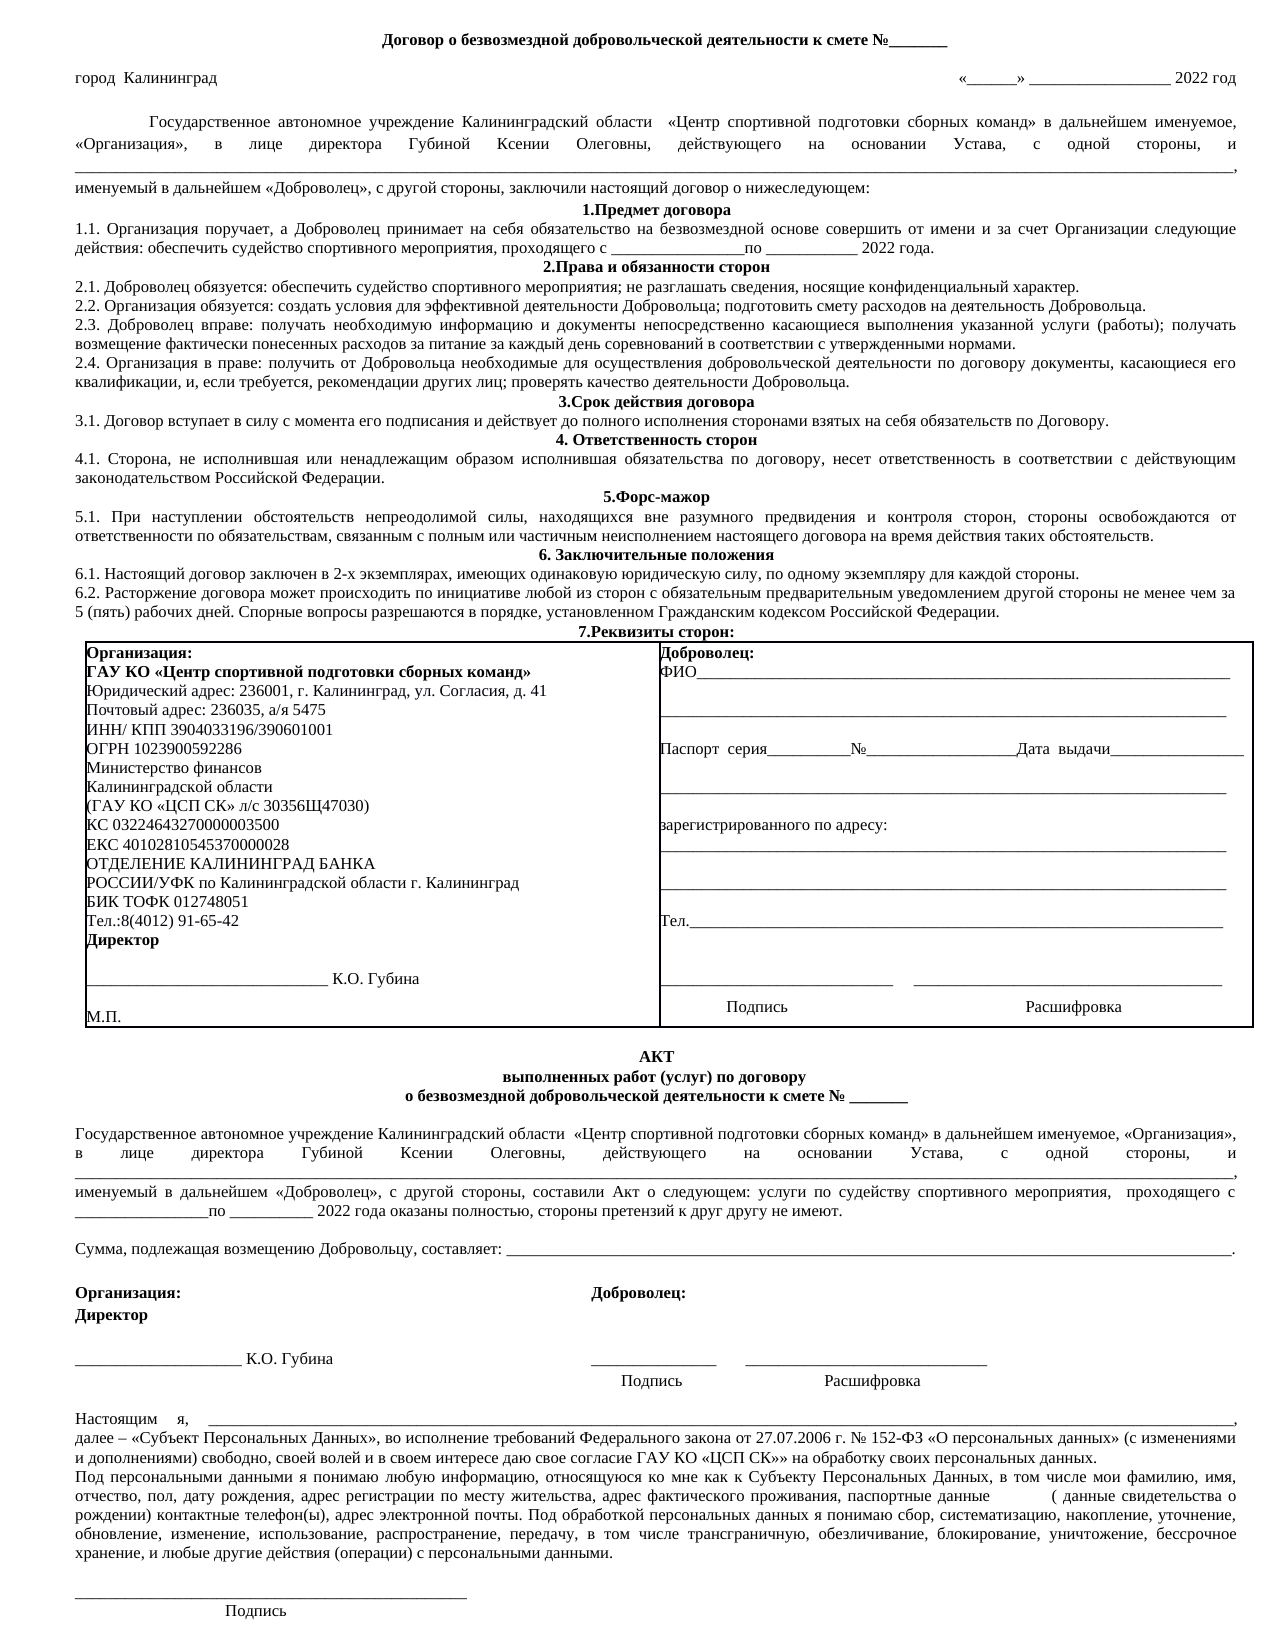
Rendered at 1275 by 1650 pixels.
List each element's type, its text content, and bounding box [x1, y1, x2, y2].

table_header Организация: ГАУ КО «Центр спортивной подготовки сборных команд» Юридический адрес: 236001, г. Калининград, ул. Согласия, д. 41 Почтовый адрес: 236035, а/я 5475 ИНН/ КПП 3904033196/390601001 ОГРН 1023900592286 Министерство финансов Калининградской области (ГАУ КО «ЦСП СК» л/с 30356Щ47030) КС 03224643270000003500 ЕКС 40102810545370000028 ОТДЕЛЕНИЕ КАЛИНИНГРАД БАНКА РОССИИ/УФК по Калининградской области г. Калининград БИК ТОФК 012748051 Тел.:8(4012) 91-65-42 Директор _____________________________ К.О. Губина М.П. [87, 643, 659, 1026]
subtitle Директор [75, 1305, 1238, 1324]
text ____________________ К.О. Губина _______________ _____________________________ [75, 1349, 1238, 1368]
text АКТ [75, 1047, 1238, 1066]
text 2.3. Доброволец вправе: получать необходимую информацию и документы непосредственно касающиеся выполнения указанной услуги (работы); получать возмещение фактически понесенных расходов за питание за каждый день соревнований в соответствии с утвержденными нормами. [75, 315, 1238, 353]
text Государственное автономное учреждение Калининградский области «Центр спортивной подготовки сборных команд» в дальнейшем именуемое, «Организация», в лице директора Губиной Ксении Олеговны, действующего на основании Устава, с одной стороны, и ___________________________________________________________________________________________________________________________________________, именуемый в дальнейшем «Доброволец», с другой стороны, составили Акт о следующем: услуги по судейству спортивного мероприятия, проходящего с ________________по __________ 2022 года оказаны полностью, стороны претензий к друг другу не имеют. [75, 1124, 1238, 1220]
text 2.Права и обязанности сторон [75, 257, 1238, 276]
text 2.2. Организация обязуется: создать условия для эффективной деятельности Добровольца; подготовить смету расходов на деятельность Добровольца. [75, 296, 1238, 315]
text Договор о безвозмездной добровольческой деятельности к смете №_______ [75, 29, 1238, 49]
text _______________________________________________ [75, 1582, 1238, 1601]
text 6.1. Настоящий договор заключен в 2-х экземплярах, имеющих одинаковую юридическую силу, по одному экземпляру для каждой стороны. [75, 564, 1238, 583]
text 2.1. Доброволец обязуется: обеспечить судейство спортивного мероприятия; не разглашать сведения, носящие конфиденциальный характер. [75, 276, 1238, 296]
text 3.Срок действия договора [75, 391, 1238, 411]
text Под персональными данными я понимаю любую информацию, относящуюся ко мне как к Субъекту Персональных Данных, в том числе мои фамилию, имя, отчество, пол, дату рождения, адрес регистрации по месту жительства, адрес фактического проживания, паспортные данные ( данные свидетельства о рождении) контактные телефон(ы), адрес электронной почты. Под обработкой персональных данных я понимаю сбор, систематизацию, накопление, уточнение, обновление, изменение, использование, распространение, передачу, в том числе трансграничную, обезличивание, блокирование, уничтожение, бессрочное хранение, и любые другие действия (операции) с персональными данными. [75, 1467, 1238, 1562]
text выполненных работ (услуг) по договору [75, 1066, 1238, 1086]
text 4.1. Сторона, не исполнившая или ненадлежащим образом исполнившая обязательства по договору, несет ответственность в соответствии с действующим законодательством Российской Федерации. [75, 449, 1238, 487]
text о безвозмездной добровольческой деятельности к смете № _______ [75, 1086, 1238, 1105]
text 5.1. При наступлении обстоятельств непреодолимой силы, находящихся вне разумного предвидения и контроля сторон, стороны освобождаются от ответственности по обязательствам, связанным с полным или частичным неисполнением настоящего договора на время действия таких обстоятельств. [75, 506, 1238, 545]
text 5.Форс-мажор [75, 487, 1238, 506]
subtitle Государственное автономное учреждение Калининградский области «Центр спортивной подготовки сборных команд» в дальнейшем именуемое, «Организация», в лице директора Губиной Ксении Олеговны, действующего на основании Устава, с одной стороны, и ___________________________________________________________________________________________________________________________________________, именуемый в дальнейшем «Доброволец», с другой стороны, заключили настоящий договор о нижеследующем: [75, 112, 1238, 197]
subtitle Организация: Доброволец: [75, 1283, 1238, 1302]
table_header Доброволец: ФИО________________________________________________________________ ____________________________________________________________________ Паспорт серия__________№__________________Дата выдачи________________ ____________________________________________________________________ зарегистрированного по адресу: ____________________________________________________________________ ____________________________________________________________________ Тел.________________________________________________________________ ____________________________ _____________________________________ Подпись Расшифровка [661, 643, 1252, 1026]
text 7.Реквизиты сторон: [75, 621, 1238, 641]
text 4. Ответственность сторон [75, 430, 1238, 449]
text 6.2. Расторжение договора может происходить по инициативе любой из сторон с обязательным предварительным уведомлением другой стороны не менее чем за 5 (пять) рабочих дней. Спорные вопросы разрешаются в порядке, установленном Гражданским кодексом Российской Федерации. [75, 583, 1238, 621]
text 2.4. Организация в праве: получить от Добровольца необходимые для осуществления добровольческой деятельности по договору документы, касающиеся его квалификации, и, если требуется, рекомендации других лиц; проверять качество деятельности Добровольца. [75, 353, 1238, 391]
text 1.1. Организация поручает, а Доброволец принимает на себя обязательство на безвозмездной основе совершить от имени и за счет Организации следующие действия: обеспечить судейство спортивного мероприятия, проходящего с ________________по ___________ 2022 года. [75, 219, 1238, 257]
text Подпись Расшифровка [75, 1371, 1238, 1390]
text Настоящим я, ___________________________________________________________________________________________________________________________, далее – «Субъект Персональных Данных», во исполнение требований Федерального закона от 27.07.2006 г. № 152-ФЗ «О персональных данных» (с изменениями и дополнениями) свободно, своей волей и в своем интересе даю свое согласие ГАУ КО «ЦСП СК»» на обработку своих персональных данных. [75, 1409, 1238, 1467]
text город Калининград «______» _________________ 2022 год [75, 68, 1238, 87]
text 3.1. Договор вступает в силу с момента его подписания и действует до полного исполнения сторонами взятых на себя обязательств по Договору. [75, 411, 1238, 430]
text Сумма, подлежащая возмещению Добровольцу, составляет: _______________________________________________________________________________________. [75, 1239, 1238, 1258]
text Подпись [75, 1601, 1238, 1620]
text 6. Заключительные положения [75, 545, 1238, 564]
text 1.Предмет договора [75, 200, 1238, 219]
